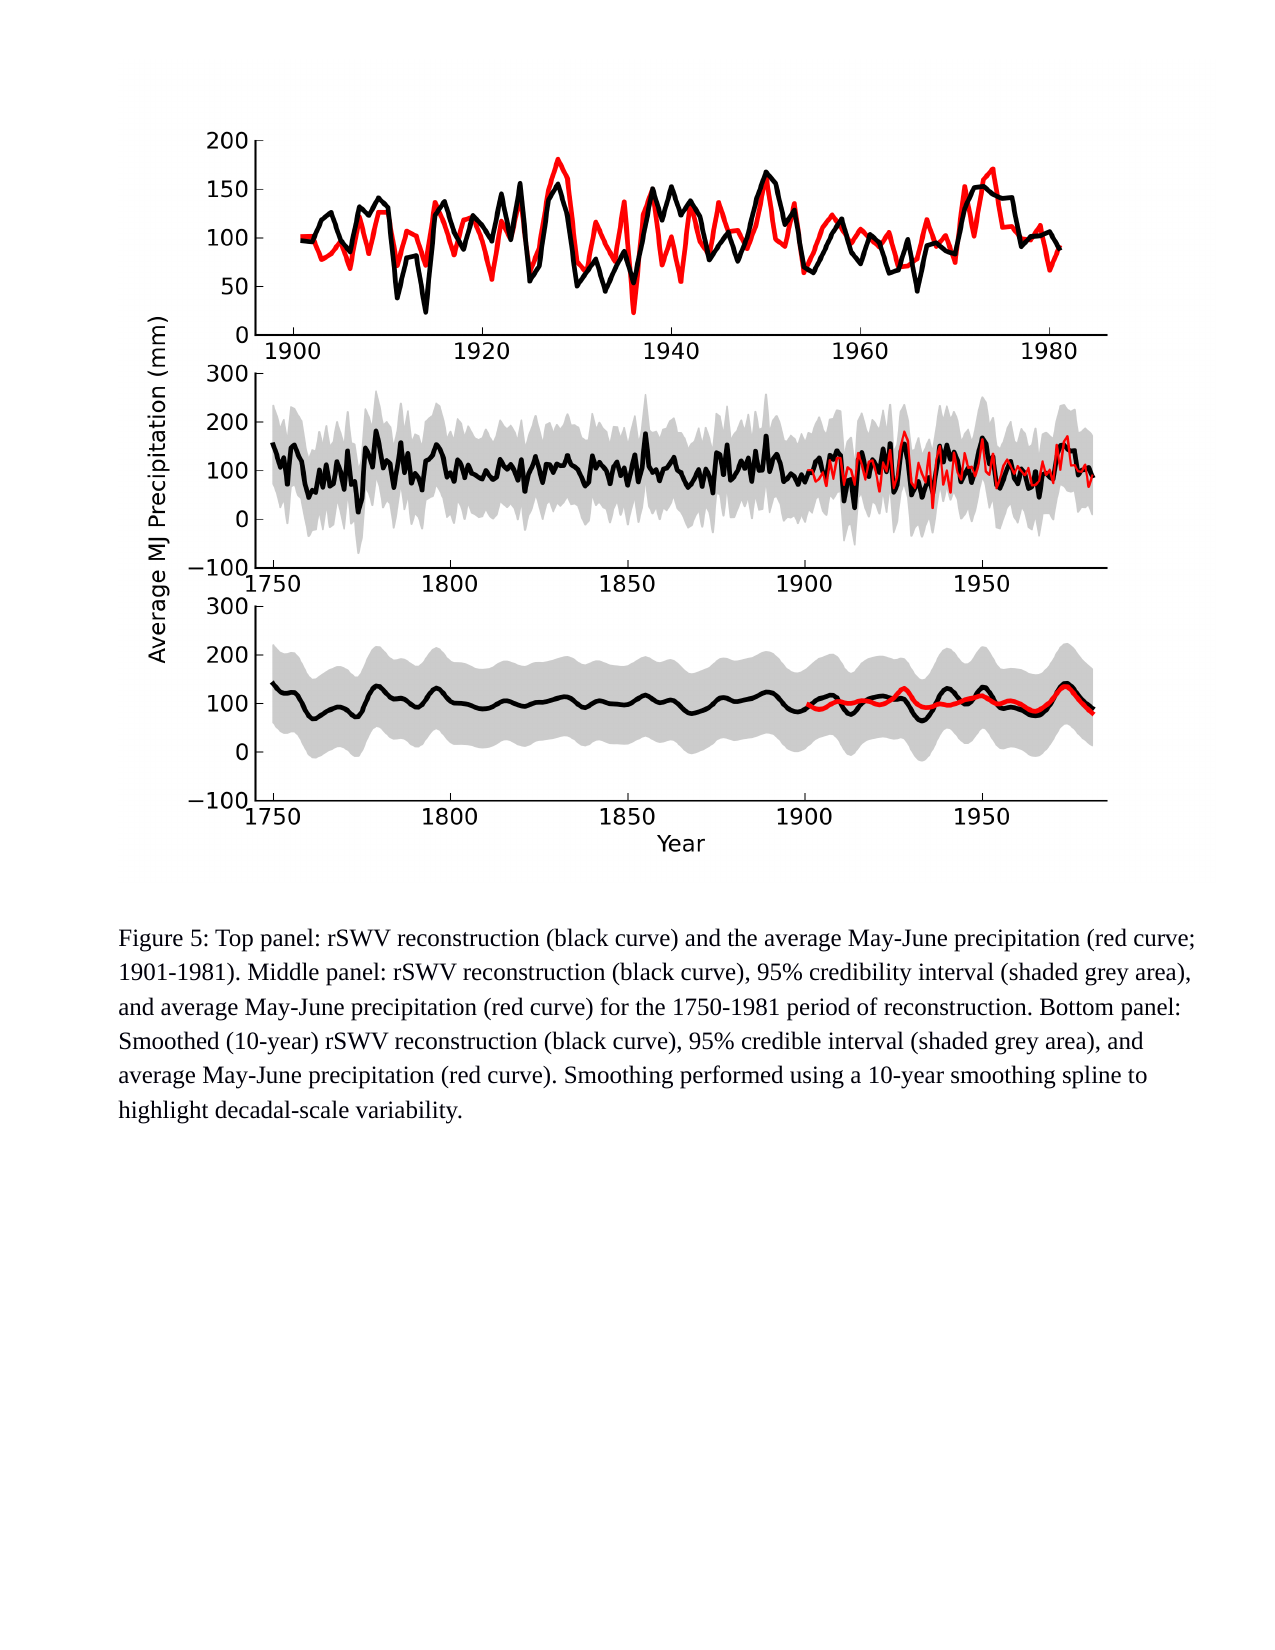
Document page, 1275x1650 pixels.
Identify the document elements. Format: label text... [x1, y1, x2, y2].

text Figure 5: Top panel: rSWV reconstruction (black curve) and the average May-June precipitation (red curve; 1901-1981). Middle panel: rSWV reconstruction (black curve), 95% credibility interval (shaded grey area), and average May-June precipitation (red curve) for the 1750-1981 period of reconstruction. Bottom panel: Smoothed (10-year) rSWV reconstruction (black curve), 95% credible interval (shaded grey area), and average May-June precipitation (red curve). Smoothing performed using a 10-year smoothing spline to highlight decadal-scale variability. [118, 923, 1216, 1124]
picture [118, 59, 1216, 883]
